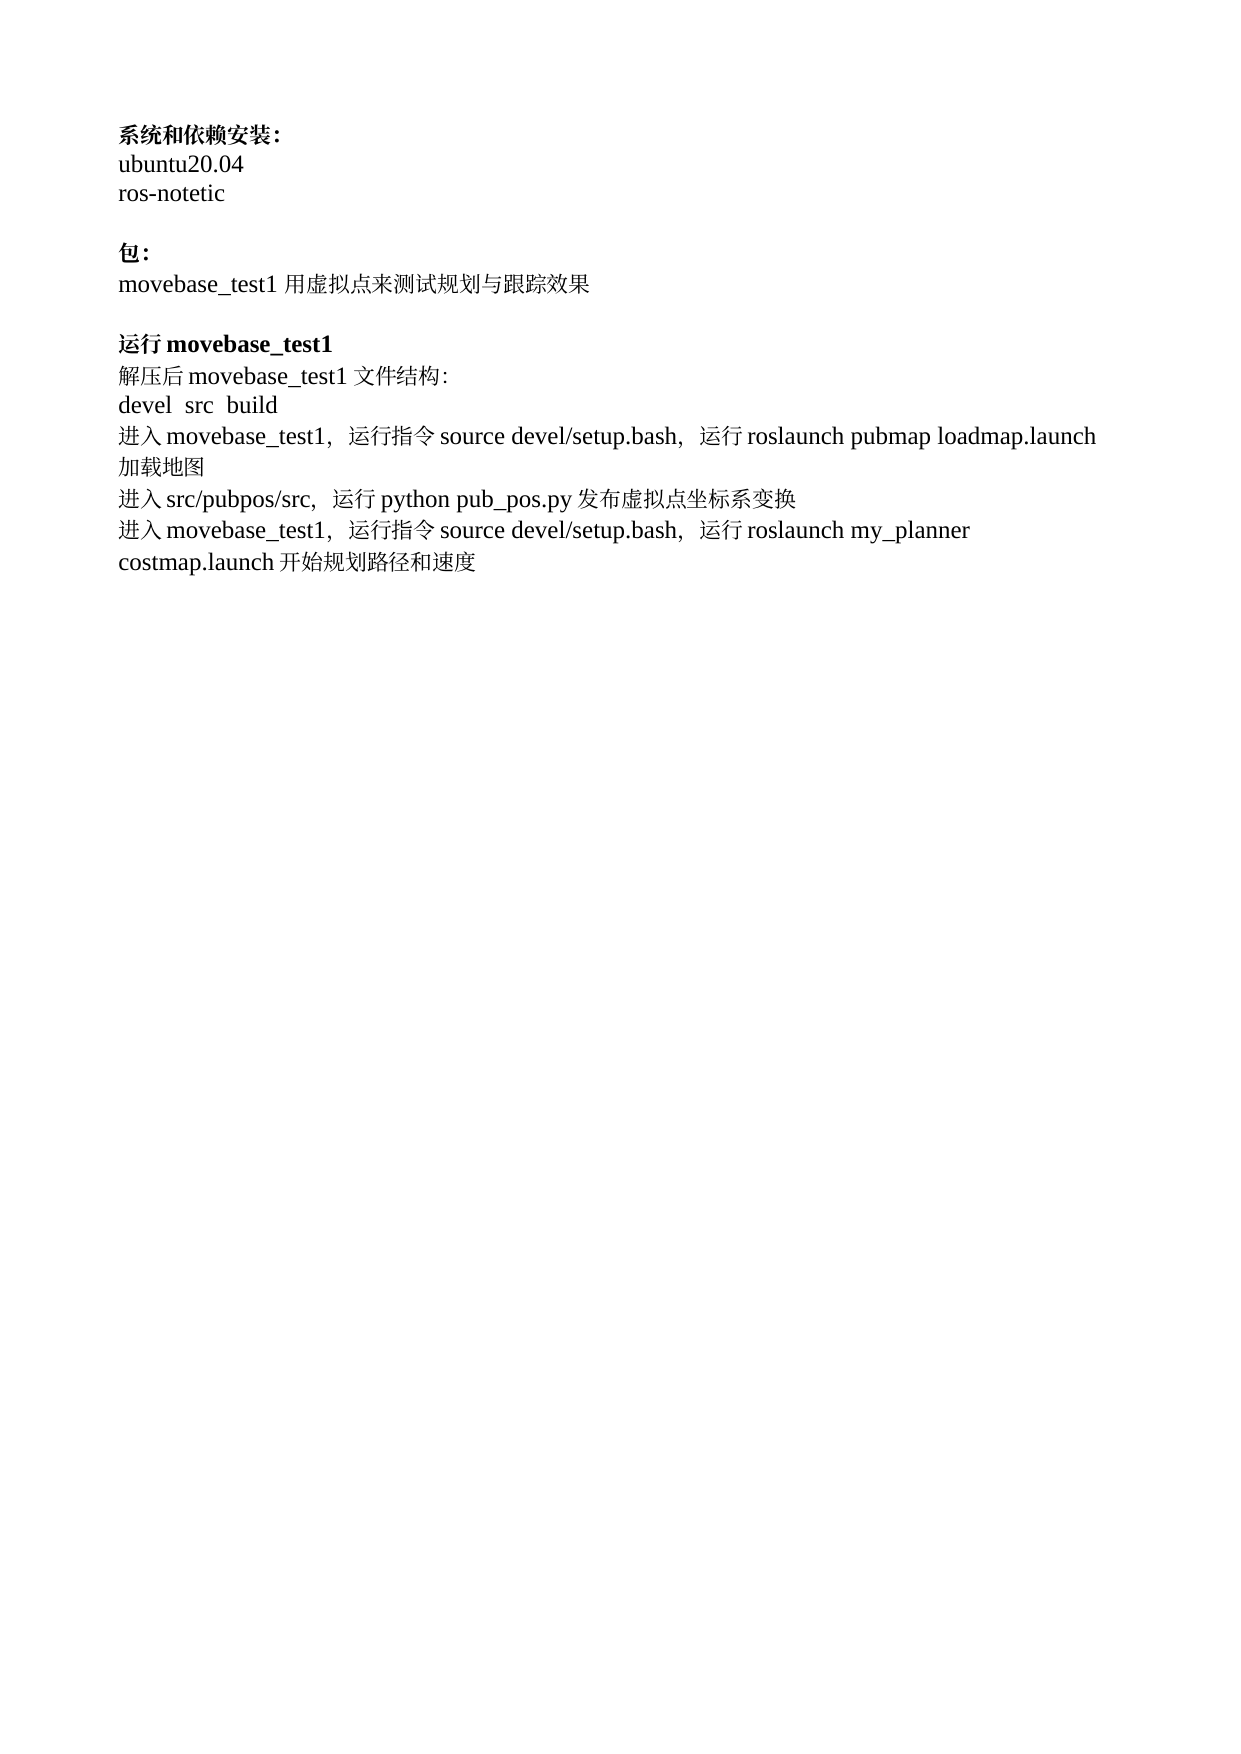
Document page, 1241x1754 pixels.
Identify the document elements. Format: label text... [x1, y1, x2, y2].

text movebase_test1 用虚拟点来测试规划与跟踪效果 [118, 267, 1122, 299]
text ubuntu20.04 [118, 149, 1122, 178]
text 进入src/pubpos/src，运行python pub_pos.py发布虚拟点坐标系变换 [118, 482, 1122, 513]
text 系统和依赖安装： [118, 118, 1122, 149]
text devel src build [118, 390, 1122, 419]
text 进入movebase_test1，运行指令source devel/setup.bash，运行roslaunch my_planner costmap.launch开始规划路径和速度 [118, 513, 1122, 576]
text 进入movebase_test1，运行指令source devel/setup.bash，运行roslaunch pubmap loadmap.launch加载地图 [118, 419, 1122, 482]
text 运行movebase_test1 [118, 327, 1122, 359]
text 解压后movebase_test1文件结构： [118, 359, 1122, 390]
text ros-notetic [118, 178, 1122, 207]
text 包： [118, 236, 1122, 267]
